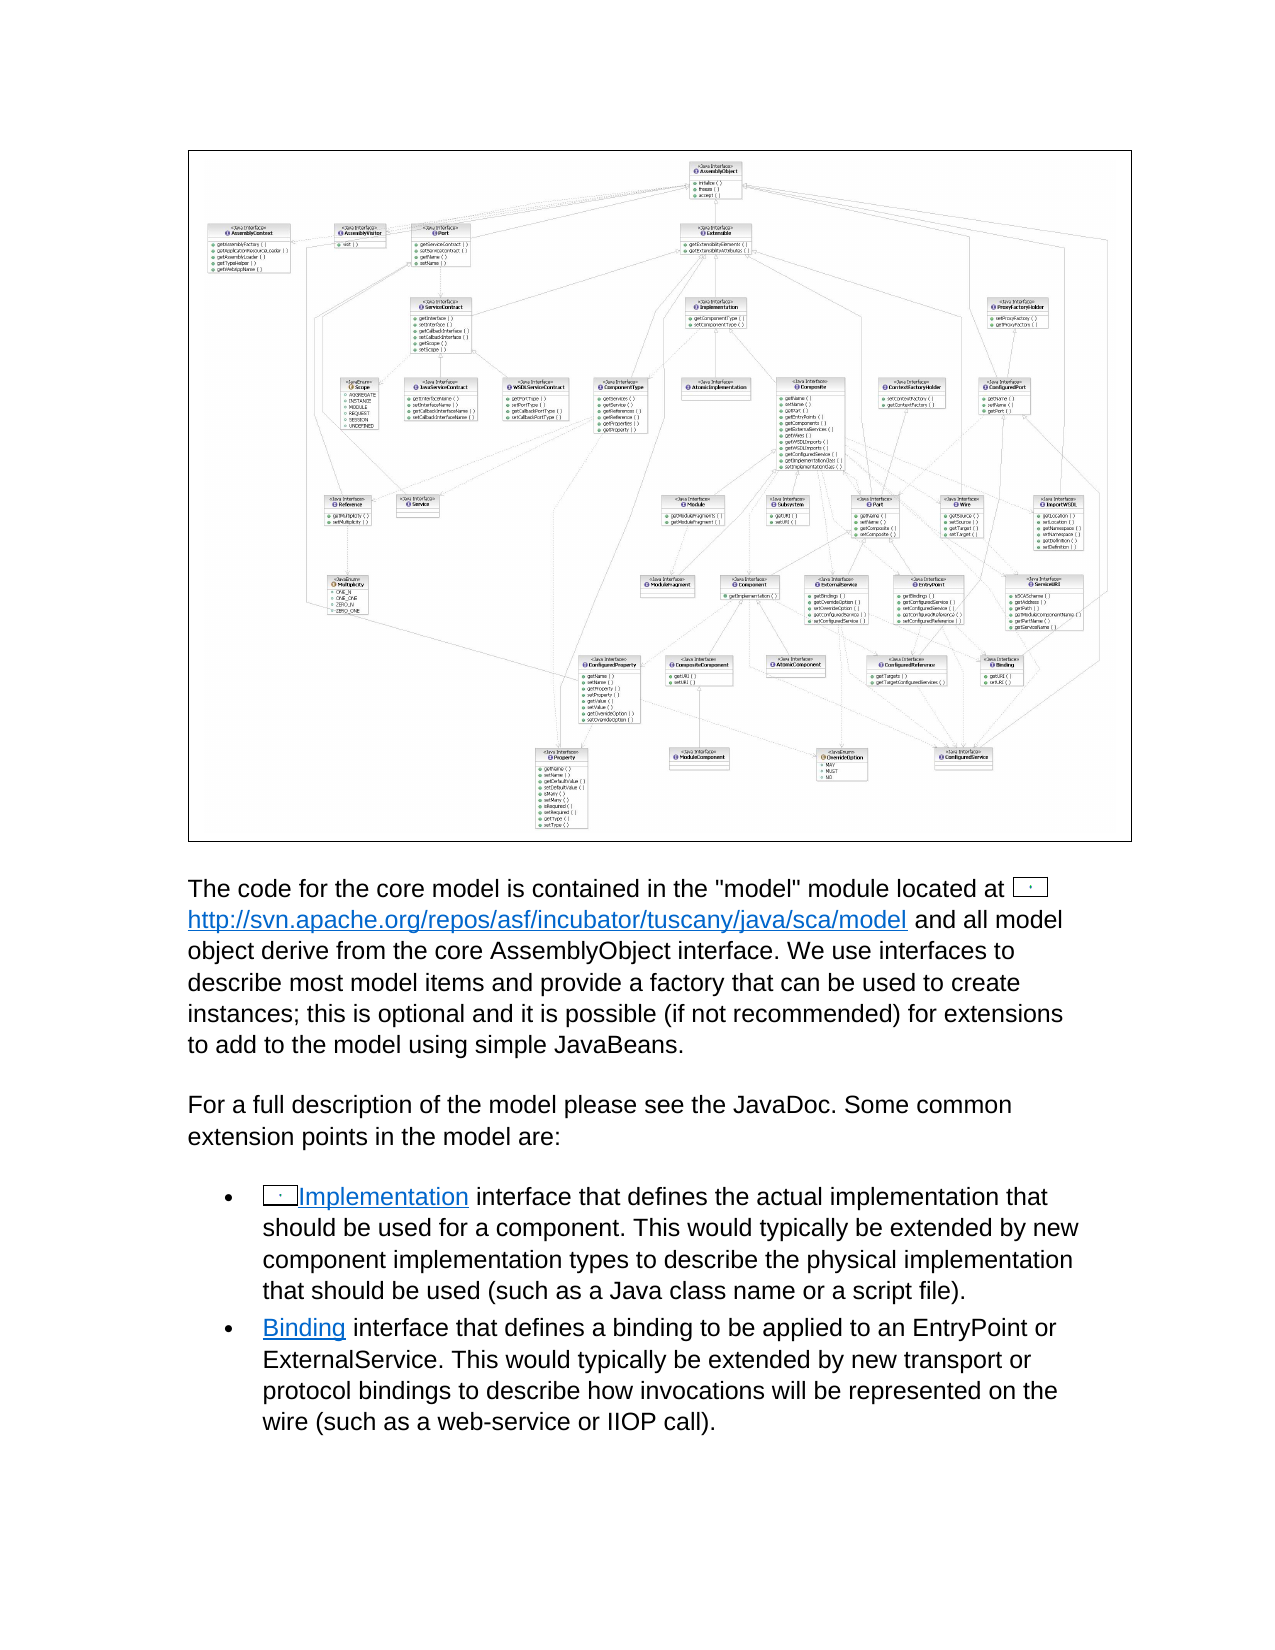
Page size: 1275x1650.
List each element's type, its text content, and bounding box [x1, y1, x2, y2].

picture [204, 159, 1116, 833]
list Implementation interface that defines the actual implementation that should be used for a component. This would typically be extended by new component implementation types to describe the physical implementation that should be used (such as a Java class name or a script file). [225, 1179, 1087, 1304]
list Binding interface that defines a binding to be applied to an EntryPoint or ExternalService. This would typically be extended by new transport or protocol bindings to describe how invocations will be represented on the wire (such as a web-service or IIOP call). [225, 1311, 1087, 1436]
text For a full description of the model please see the JavaDoc. Some common extension points in the model are: [187, 1088, 1087, 1150]
text The code for the core model is contained in the "model" module located at http://svn.apache.org/repos/asf/incubator/tuscany/java/sca/model and all model object derive from the core AssemblyObject interface. We use interfaces to describe most model items and provide a factory that can be used to create instances; this is optional and it is possible (if not recommended) for extensions to add to the model using simple JavaBeans. [187, 871, 1087, 1059]
